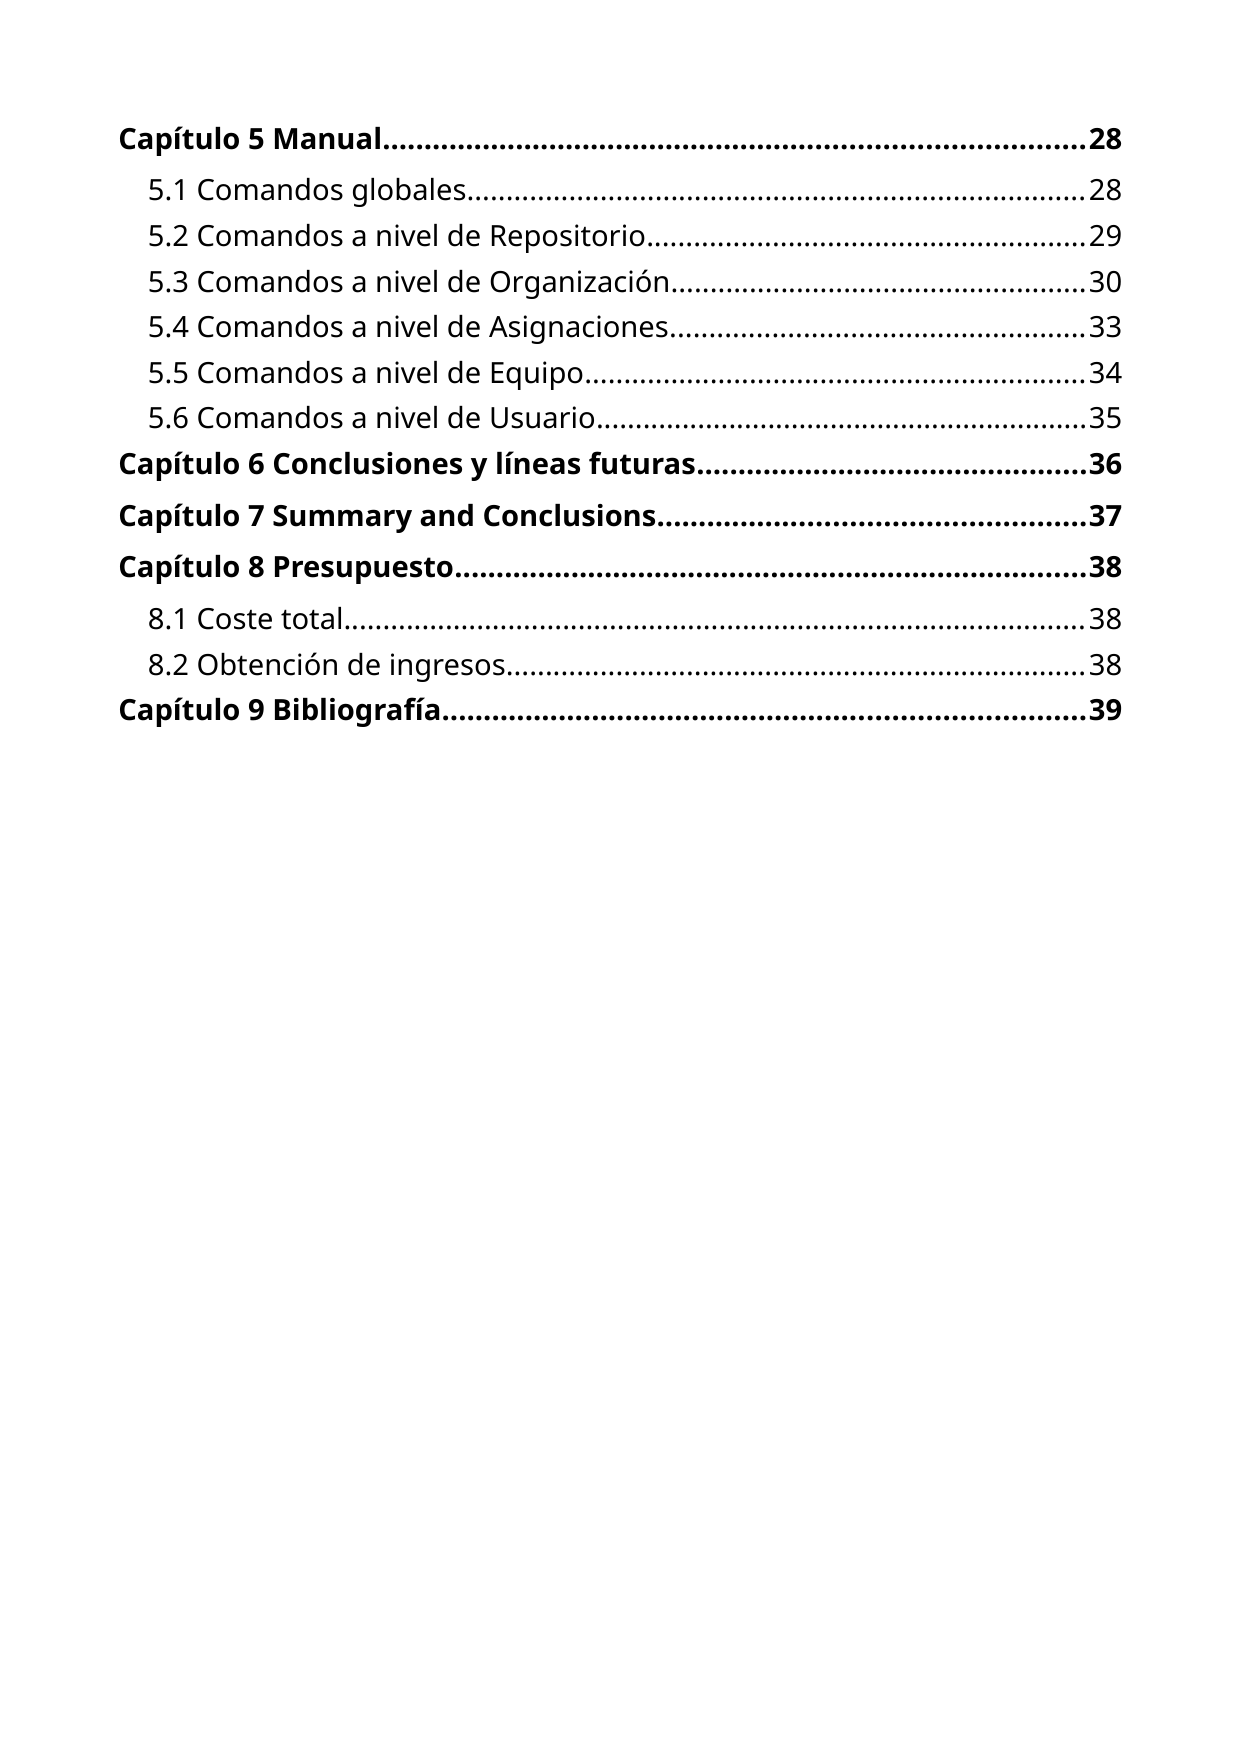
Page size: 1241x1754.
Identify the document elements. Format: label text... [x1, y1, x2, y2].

text 5.1 Comandos globales 28 [148, 170, 1122, 209]
text 5.5 Comandos a nivel de Equipo 34 [148, 352, 1122, 392]
text Capítulo 5 Manual 28 [118, 118, 1122, 158]
text Capítulo 6 Conclusiones y líneas futuras 36 [118, 443, 1122, 483]
text 5.6 Comandos a nivel de Usuario 35 [148, 398, 1122, 437]
text 8.2 Obtención de ingresos 38 [148, 644, 1122, 683]
text 8.1 Coste total 38 [148, 598, 1122, 638]
text 5.2 Comandos a nivel de Repositorio 29 [148, 215, 1122, 255]
text Capítulo 7 Summary and Conclusions 37 [118, 495, 1122, 535]
text 5.3 Comandos a nivel de Organización 30 [148, 261, 1122, 301]
text 5.4 Comandos a nivel de Asignaciones 33 [148, 307, 1122, 346]
text Capítulo 8 Presupuesto 38 [118, 547, 1122, 586]
text Capítulo 9 Bibliografía 39 [118, 689, 1122, 729]
